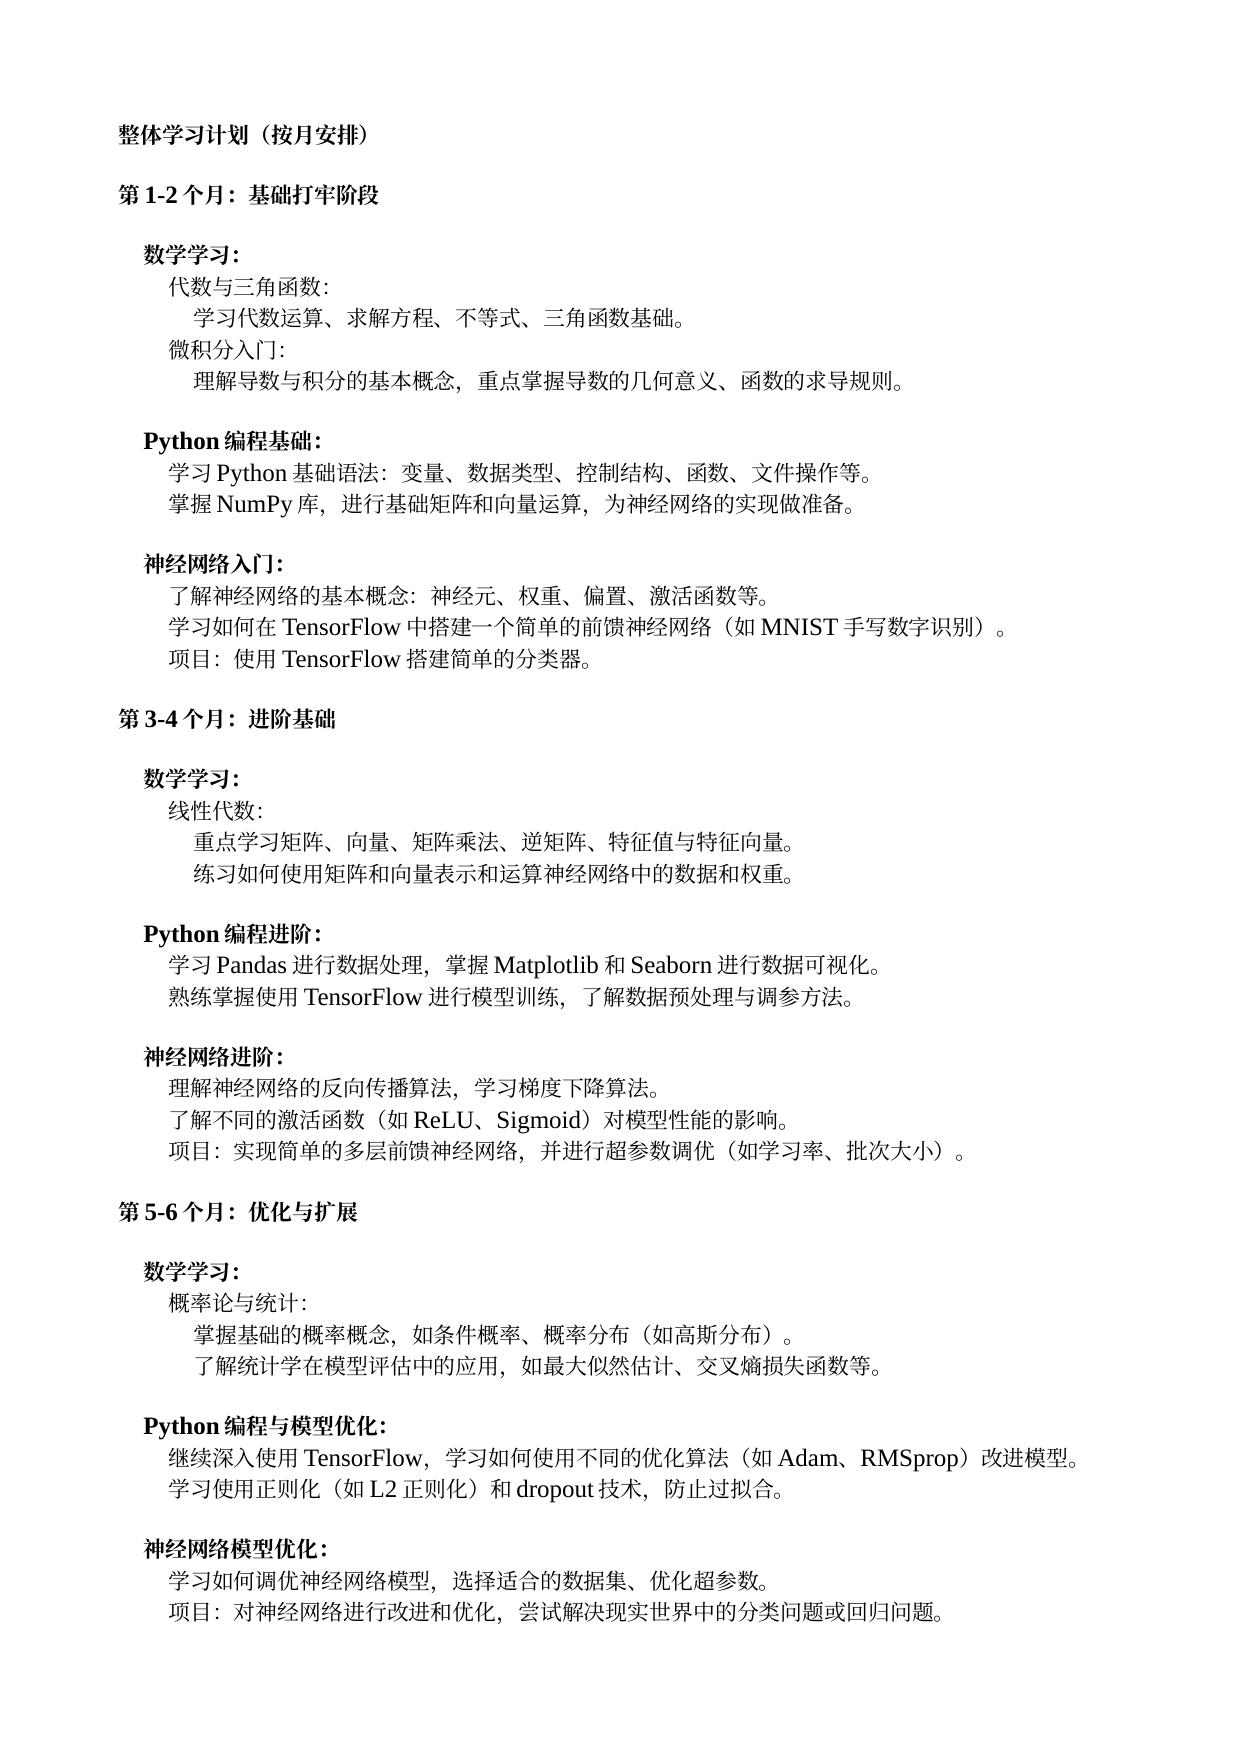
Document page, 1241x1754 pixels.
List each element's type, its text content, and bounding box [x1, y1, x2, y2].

text 微积分入门： [118, 333, 1122, 364]
text 学习如何调优神经网络模型，选择适合的数据集、优化超参数。 [118, 1564, 1122, 1596]
text 神经网络入门： [118, 548, 1122, 579]
text 第5-6个月：优化与扩展 [118, 1195, 1122, 1226]
text 重点学习矩阵、向量、矩阵乘法、逆矩阵、特征值与特征向量。 [118, 825, 1122, 857]
text 练习如何使用矩阵和向量表示和运算神经网络中的数据和权重。 [118, 857, 1122, 888]
text 学习使用正则化（如L2正则化）和dropout技术，防止过拟合。 [118, 1472, 1122, 1504]
text Python编程与模型优化： [118, 1409, 1122, 1441]
text 学习Pandas进行数据处理，掌握Matplotlib和Seaborn进行数据可视化。 [118, 948, 1122, 980]
text Python编程进阶： [118, 917, 1122, 948]
text 掌握NumPy库，进行基础矩阵和向量运算，为神经网络的实现做准备。 [118, 487, 1122, 519]
text 继续深入使用TensorFlow，学习如何使用不同的优化算法（如Adam、RMSprop）改进模型。 [118, 1441, 1122, 1472]
text 神经网络模型优化： [118, 1533, 1122, 1564]
text 学习Python基础语法：变量、数据类型、控制结构、函数、文件操作等。 [118, 456, 1122, 487]
text 数学学习： [118, 1255, 1122, 1286]
text 项目：对神经网络进行改进和优化，尝试解决现实世界中的分类问题或回归问题。 [118, 1596, 1122, 1627]
text 了解统计学在模型评估中的应用，如最大似然估计、交叉熵损失函数等。 [118, 1349, 1122, 1381]
text 神经网络进阶： [118, 1040, 1122, 1072]
text 整体学习计划（按月安排） [118, 118, 1122, 149]
text 数学学习： [118, 238, 1122, 270]
text 数学学习： [118, 762, 1122, 794]
text 项目：实现简单的多层前馈神经网络，并进行超参数调优（如学习率、批次大小）。 [118, 1134, 1122, 1166]
text 线性代数： [118, 794, 1122, 825]
text 学习代数运算、求解方程、不等式、三角函数基础。 [118, 301, 1122, 333]
text 熟练掌握使用TensorFlow进行模型训练，了解数据预处理与调参方法。 [118, 980, 1122, 1011]
text 掌握基础的概率概念，如条件概率、概率分布（如高斯分布）。 [118, 1318, 1122, 1349]
text 理解神经网络的反向传播算法，学习梯度下降算法。 [118, 1072, 1122, 1103]
text Python编程基础： [118, 424, 1122, 456]
text 了解神经网络的基本概念：神经元、权重、偏置、激活函数等。 [118, 579, 1122, 611]
text 概率论与统计： [118, 1286, 1122, 1318]
text 代数与三角函数： [118, 270, 1122, 301]
text 项目：使用TensorFlow搭建简单的分类器。 [118, 642, 1122, 673]
text 第1-2个月：基础打牢阶段 [118, 178, 1122, 210]
text 了解不同的激活函数（如ReLU、Sigmoid）对模型性能的影响。 [118, 1103, 1122, 1134]
text 理解导数与积分的基本概念，重点掌握导数的几何意义、函数的求导规则。 [118, 364, 1122, 396]
text 学习如何在TensorFlow中搭建一个简单的前馈神经网络（如MNIST手写数字识别）。 [118, 611, 1122, 642]
text 第3-4个月：进阶基础 [118, 702, 1122, 734]
